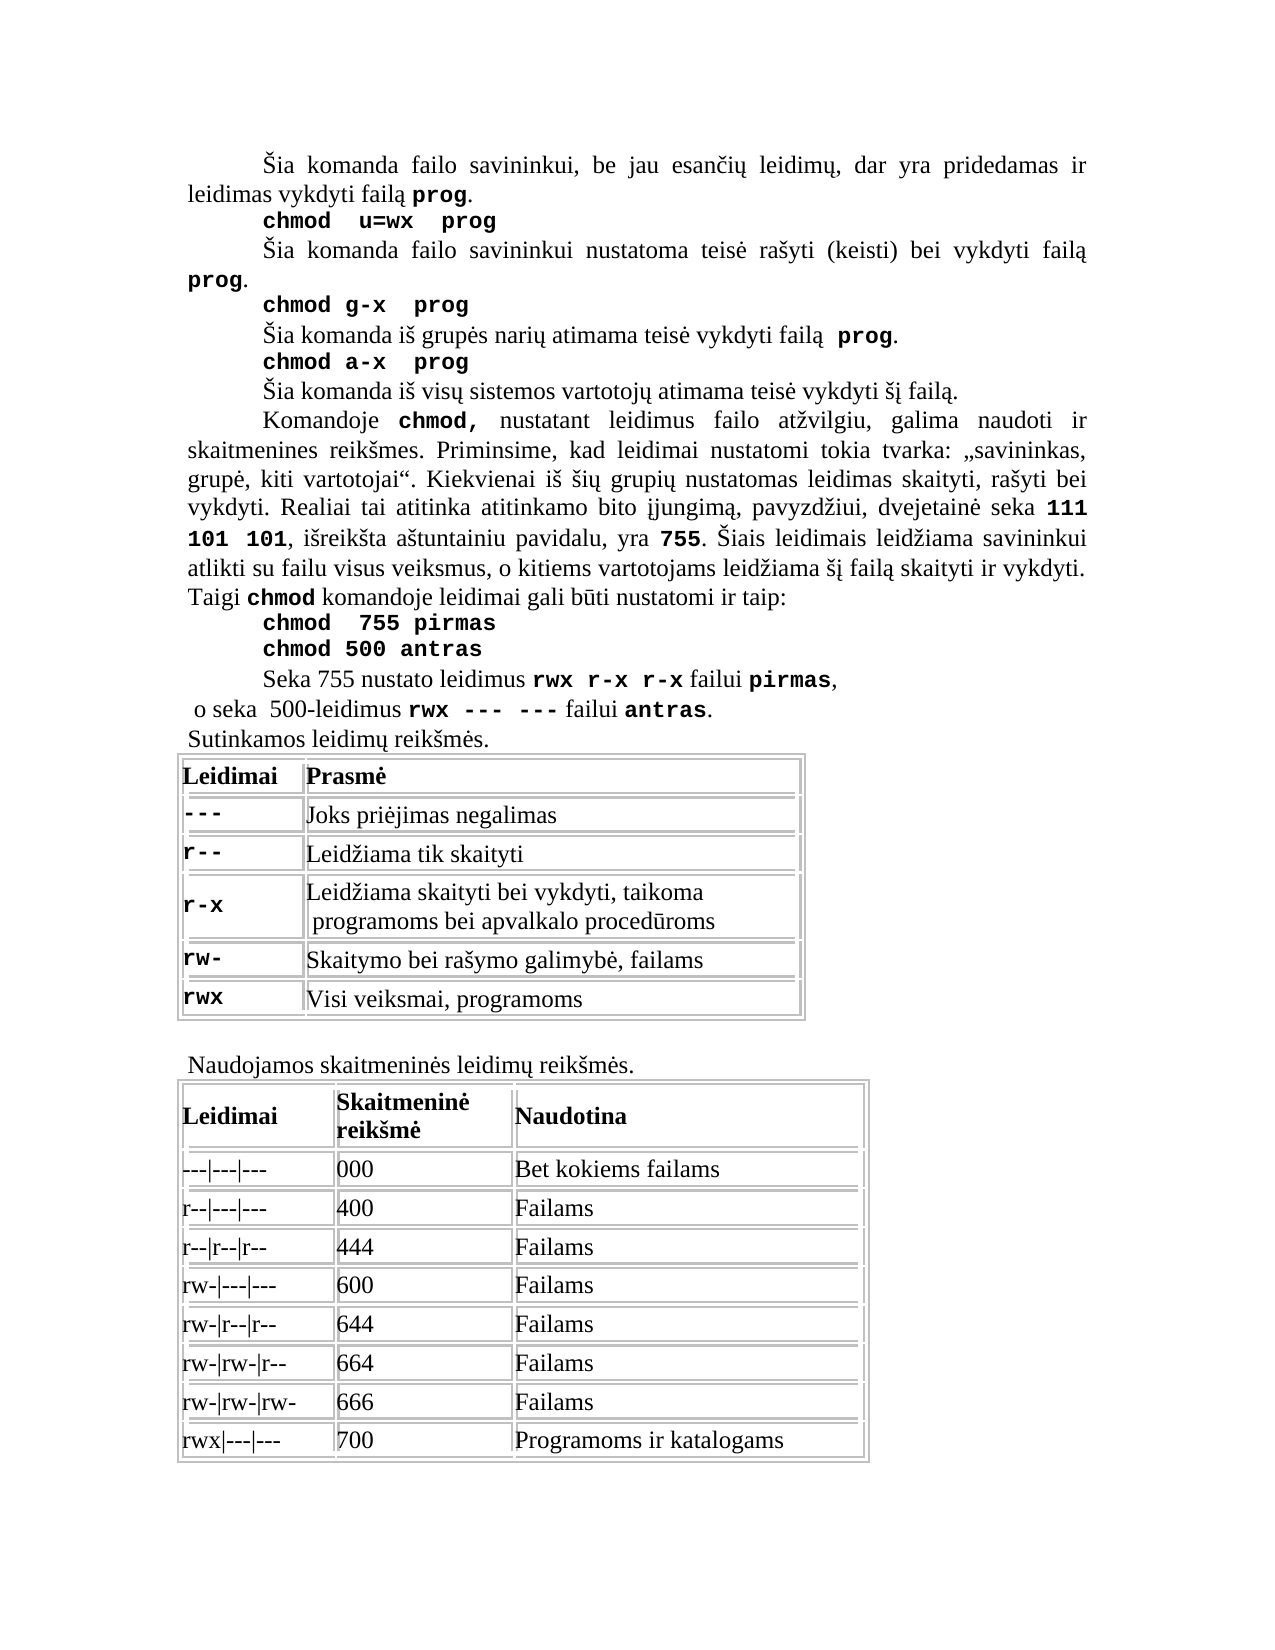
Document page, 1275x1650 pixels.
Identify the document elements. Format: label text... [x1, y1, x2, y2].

table_header Leidimai [181, 755, 306, 792]
table_cell Leidžiama skaityti bei vykdyti, taikoma programoms bei apvalkalo procedūroms [306, 869, 803, 937]
text chmod g-x prog [187, 294, 1087, 320]
table_cell Leidžiama tik skaityti [306, 830, 803, 869]
table_cell 644 [336, 1301, 514, 1340]
table_cell Programoms ir katalogams [515, 1417, 866, 1456]
table_cell ---|---|--- [181, 1146, 336, 1185]
table_cell Failams [515, 1185, 866, 1223]
table_cell rwx|---|--- [181, 1417, 336, 1456]
table_cell Failams [515, 1301, 866, 1340]
table_cell rwx [181, 975, 306, 1014]
table_cell Visi veiksmai, programoms [306, 975, 803, 1014]
table_cell Joks priėjimas negalimas [306, 792, 803, 830]
text chmod 500 antras [262, 638, 1087, 664]
table_cell r-- [181, 830, 306, 869]
table_cell 600 [340, 1269, 511, 1301]
table_cell r--|---|--- [181, 1185, 336, 1223]
text chmod u=wx prog [187, 209, 1087, 235]
text Seka 755 nustato leidimus rwx r-x r-x failui pirmas, [187, 664, 1087, 694]
table_header Leidimai [181, 1081, 336, 1146]
text o seka 500-leidimus rwx --- --- failui antras. [187, 694, 1087, 724]
table_cell r--|r--|r-- [181, 1224, 336, 1262]
table_cell 444 [340, 1230, 511, 1262]
table_cell rw-|rw-|r-- [181, 1340, 336, 1378]
table_cell rw-|rw-|rw- [181, 1379, 336, 1417]
table_cell r-x [181, 869, 306, 937]
table_cell Failams [515, 1379, 866, 1417]
text chmod a-x prog [187, 350, 1087, 376]
table_cell rw-|---|--- [181, 1262, 336, 1301]
text Šia komanda failo savininkui, be jau esančių leidimų, dar yra pridedamas ir leidimas vykdyti failą prog. [187, 150, 1087, 209]
table_cell 400 [340, 1192, 511, 1223]
table_cell 664 [340, 1347, 511, 1378]
table_cell Bet kokiems failams [515, 1146, 866, 1185]
table_cell 700 [336, 1417, 514, 1456]
text Naudojamos skaitmeninės leidimų reikšmės. [187, 1050, 1087, 1078]
table_cell 666 [340, 1385, 511, 1417]
table_cell Failams [515, 1224, 866, 1262]
table_cell Skaitymo bei rašymo galimybė, failams [306, 937, 803, 975]
table_header Naudotina [515, 1084, 863, 1146]
text Sutinkamos leidimų reikšmės. [187, 724, 1087, 753]
table_cell --- [181, 792, 306, 830]
text Komandoje chmod, nustatant leidimus failo atžvilgiu, galima naudoti ir skaitmenines reikšmes. Priminsime, kad leidimai nustatomi tokia tvarka: „savininkas, grupė, kiti vartotojai“. Kiekvienai iš šių grupių nustatomas leidimas skaityti, rašyti bei vykdyti. Realiai tai atitinka atitinkamo bito įjungimą, pavyzdžiui, dvejetainė seka 111 101 101, išreikšta aštuntainiu pavidalu, yra 755. Šiais leidimais leidžiama savininkui atlikti su failu visus veiksmus, o kitiems vartotojams leidžiama šį failą skaityti ir vykdyti. Taigi chmod komandoje leidimai gali būti nustatomi ir taip: [187, 405, 1087, 612]
table_cell Failams [515, 1262, 866, 1301]
table_cell Failams [515, 1340, 866, 1378]
text Šia komanda iš grupės narių atimama teisė vykdyti failą prog. [187, 320, 1087, 350]
table_header Prasmė [306, 755, 803, 792]
table_header Skaitmeninė reikšmė [336, 1081, 514, 1146]
table_cell 000 [336, 1146, 514, 1185]
text Šia komanda failo savininkui nustatoma teisė rašyti (keisti) bei vykdyti failą prog. [187, 235, 1087, 294]
table_cell rw- [181, 937, 306, 975]
text chmod 755 pirmas [262, 612, 1087, 638]
text Šia komanda iš visų sistemos vartotojų atimama teisė vykdyti šį failą. [187, 376, 1087, 405]
table_cell rw-|r--|r-- [181, 1301, 336, 1340]
